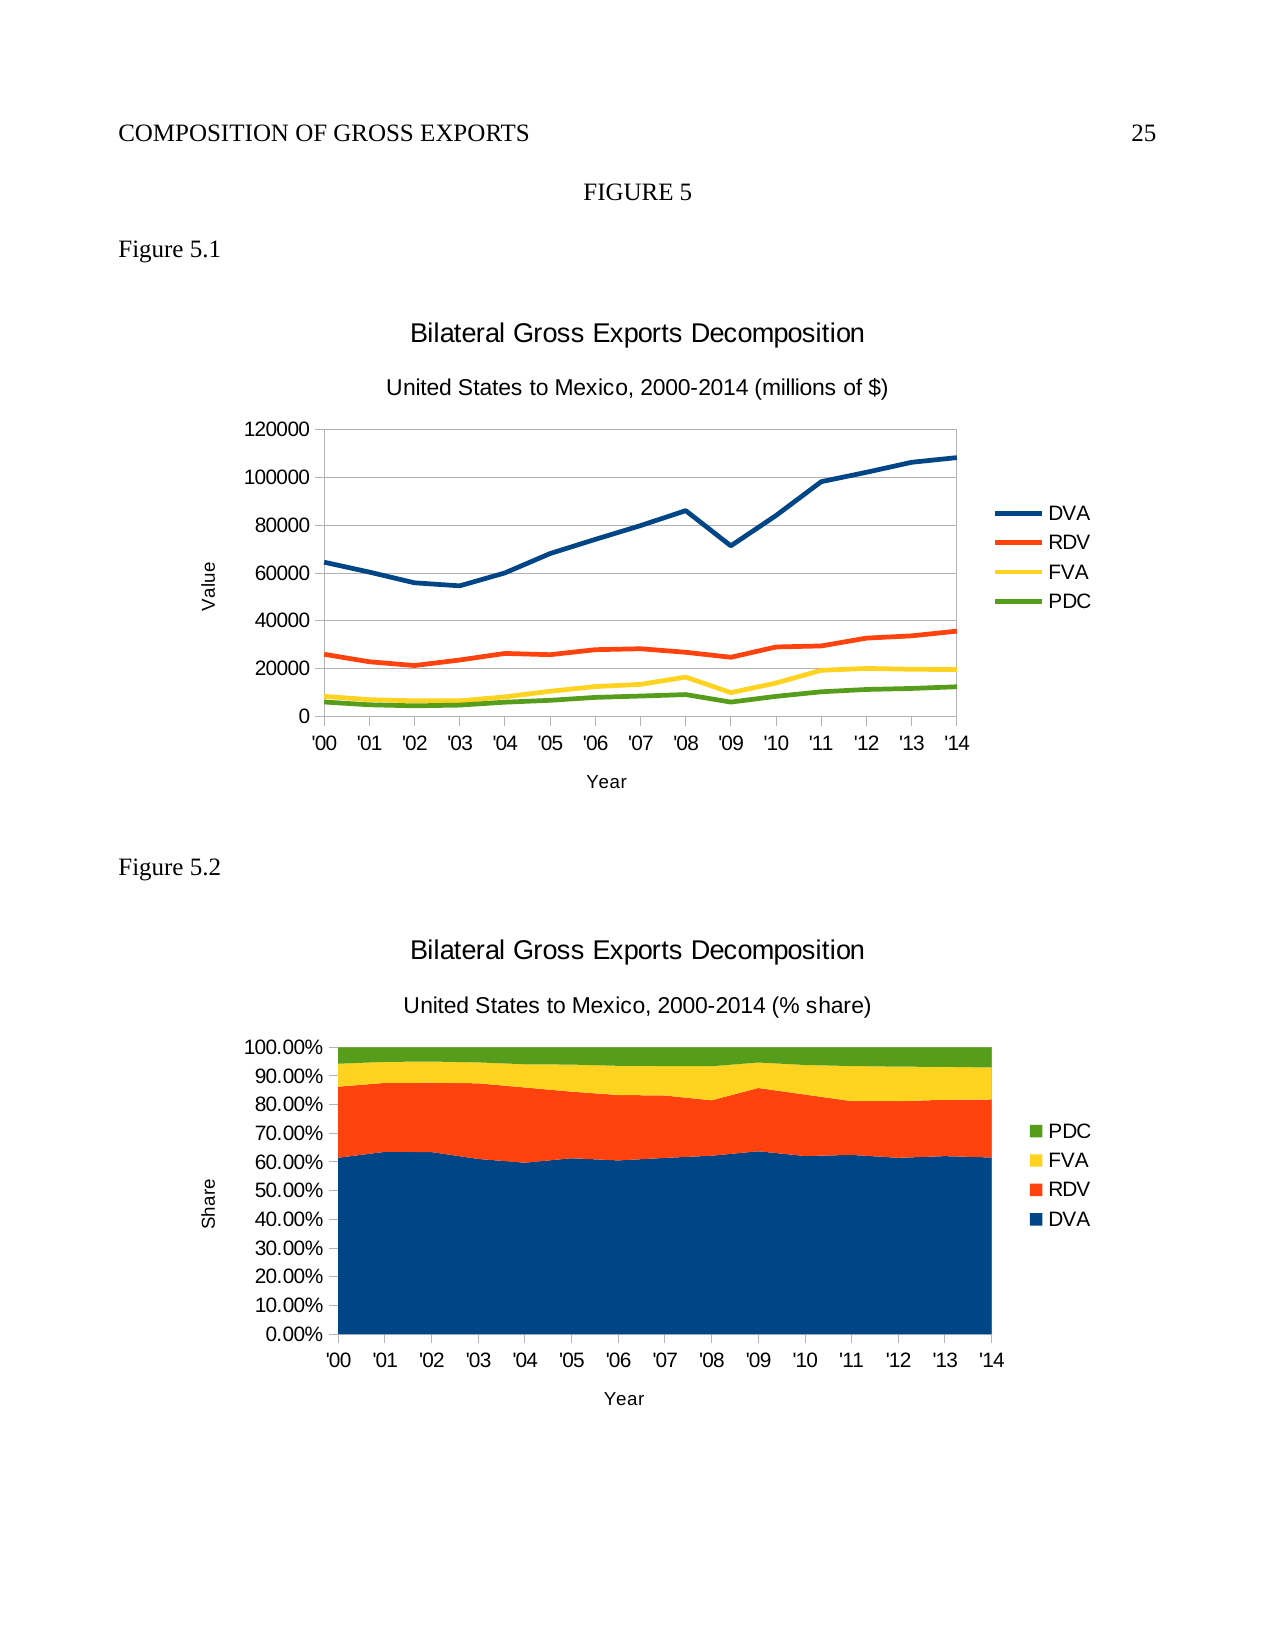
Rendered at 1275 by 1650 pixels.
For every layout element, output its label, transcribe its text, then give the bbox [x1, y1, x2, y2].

text Figure 5.2 [118, 852, 1157, 881]
text FIGURE 5 [118, 177, 1157, 206]
text Figure 5.1 [118, 234, 1157, 263]
